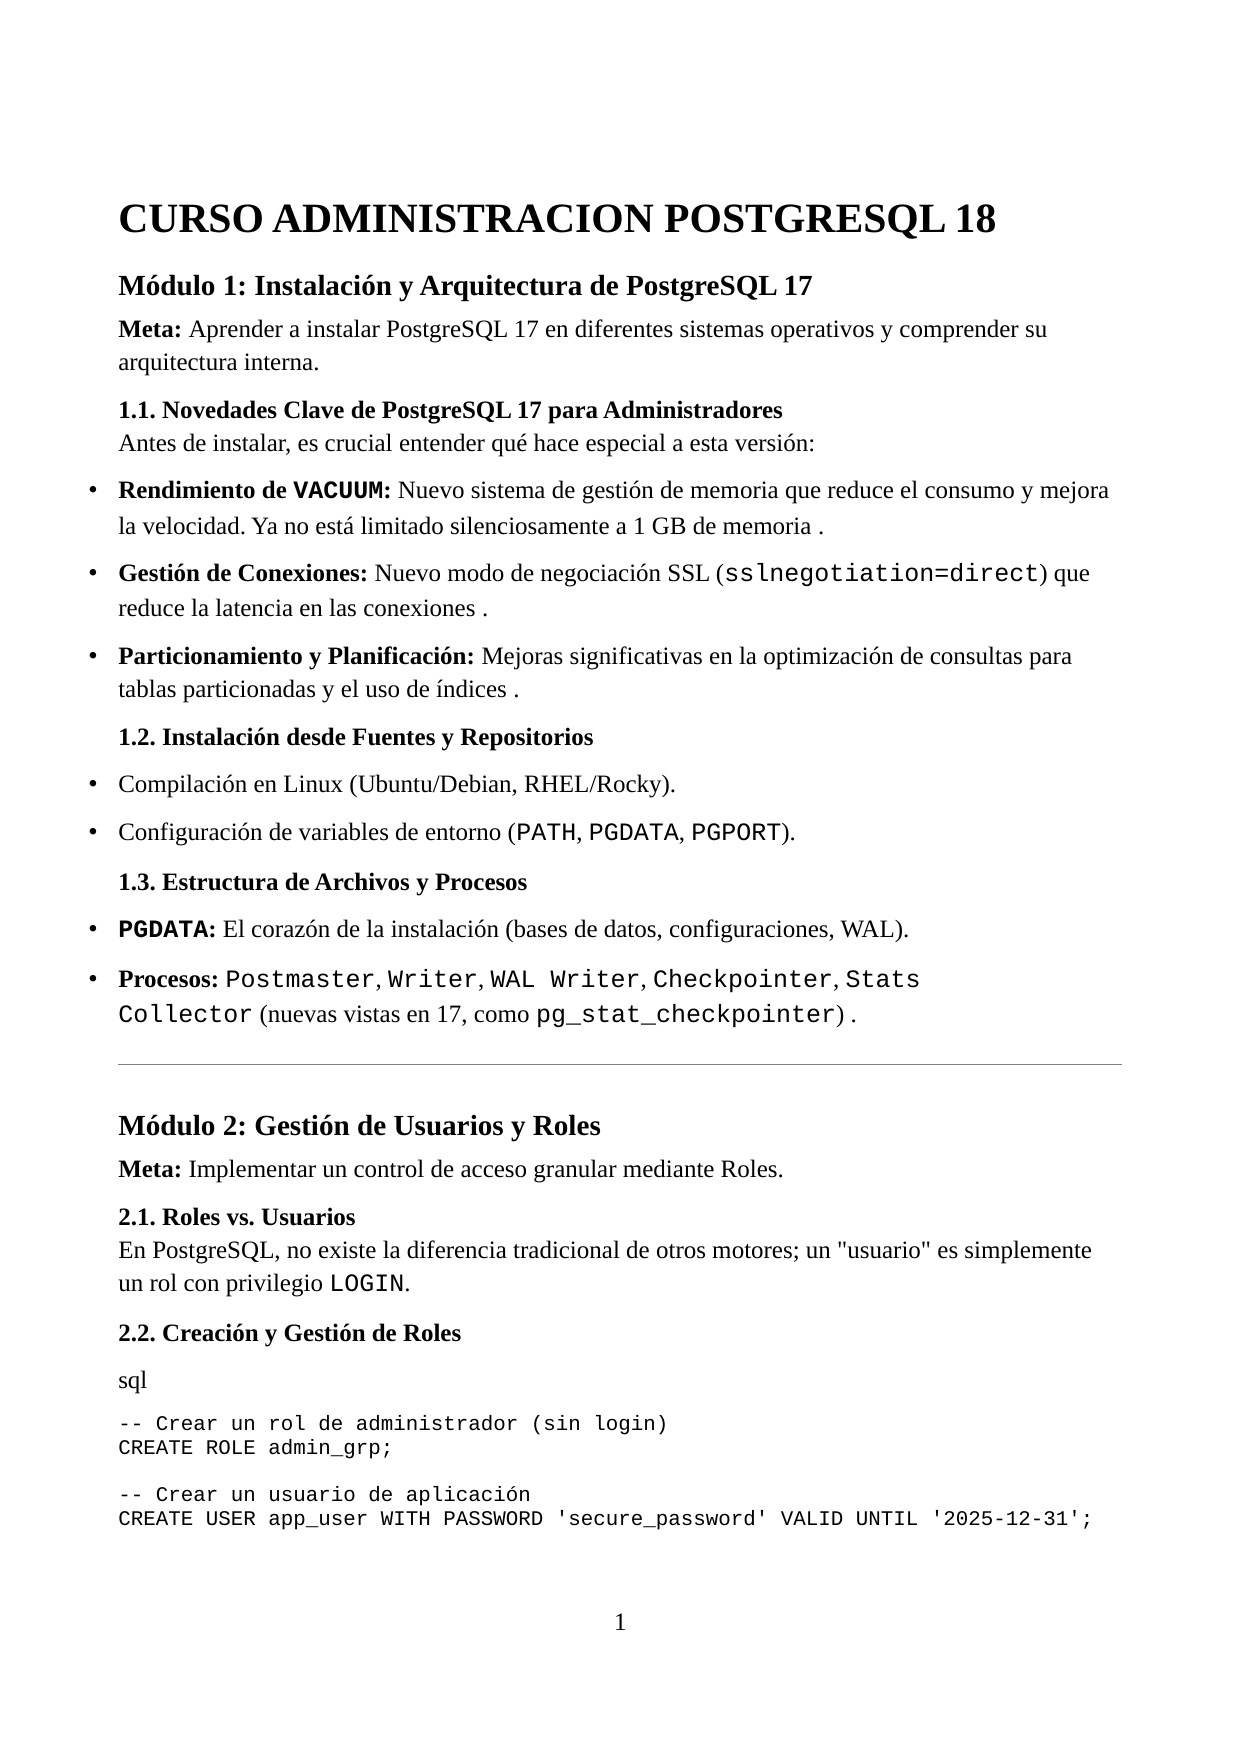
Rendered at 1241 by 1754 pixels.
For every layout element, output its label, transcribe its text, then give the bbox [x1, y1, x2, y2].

list Configuración de variables de entorno (PATH, PGDATA, PGPORT). [118, 817, 1122, 848]
text 1.1. Novedades Clave de PostgreSQL 17 para Administradores Antes de instalar, es crucial entender qué hace especial a esta versión: [118, 395, 1122, 457]
list Procesos: Postmaster, Writer, WAL Writer, Checkpointer, Stats Collector (nuevas vistas en 17, como pg_stat_checkpointer) . [118, 964, 1122, 1030]
list Compilación en Linux (Ubuntu/Debian, RHEL/Rocky). [118, 769, 1122, 798]
text -- Crear un rol de administrador (sin login) [118, 1413, 1122, 1437]
text sql [118, 1366, 1122, 1394]
subtitle CURSO ADMINISTRACION POSTGRESQL 18 [118, 193, 1122, 241]
list Gestión de Conexiones: Nuevo modo de negociación SSL (sslnegotiation=direct) que reduce la latencia en las conexiones . [118, 558, 1122, 622]
list Rendimiento de VACUUM: Nuevo sistema de gestión de memoria que reduce el consumo y mejora la velocidad. Ya no está limitado silenciosamente a 1 GB de memoria . [118, 476, 1122, 539]
text -- Crear un usuario de aplicación [118, 1484, 1122, 1508]
subtitle Módulo 2: Gestión de Usuarios y Roles [118, 1108, 1122, 1142]
text Meta: Aprender a instalar PostgreSQL 17 en diferentes sistemas operativos y comprender su arquitectura interna. [118, 314, 1122, 376]
list PGDATA: El corazón de la instalación (bases de datos, configuraciones, WAL). [118, 914, 1122, 945]
subtitle Módulo 1: Instalación y Arquitectura de PostgreSQL 17 [118, 268, 1122, 302]
text CREATE USER app_user WITH PASSWORD 'secure_password' VALID UNTIL '2025-12-31'; [118, 1508, 1122, 1531]
text 1.2. Instalación desde Fuentes y Repositorios [118, 722, 1122, 750]
text CREATE ROLE admin_grp; [118, 1437, 1122, 1461]
text 2.1. Roles vs. Usuarios En PostgreSQL, no existe la diferencia tradicional de otros motores; un "usuario" es simplemente un rol con privilegio LOGIN. [118, 1202, 1122, 1299]
text 2.2. Creación y Gestión de Roles [118, 1318, 1122, 1347]
text 1.3. Estructura de Archivos y Procesos [118, 867, 1122, 896]
text Meta: Implementar un control de acceso granular mediante Roles. [118, 1154, 1122, 1183]
list Particionamiento y Planificación: Mejoras significativas en la optimización de consultas para tablas particionadas y el uso de índices . [118, 641, 1122, 703]
